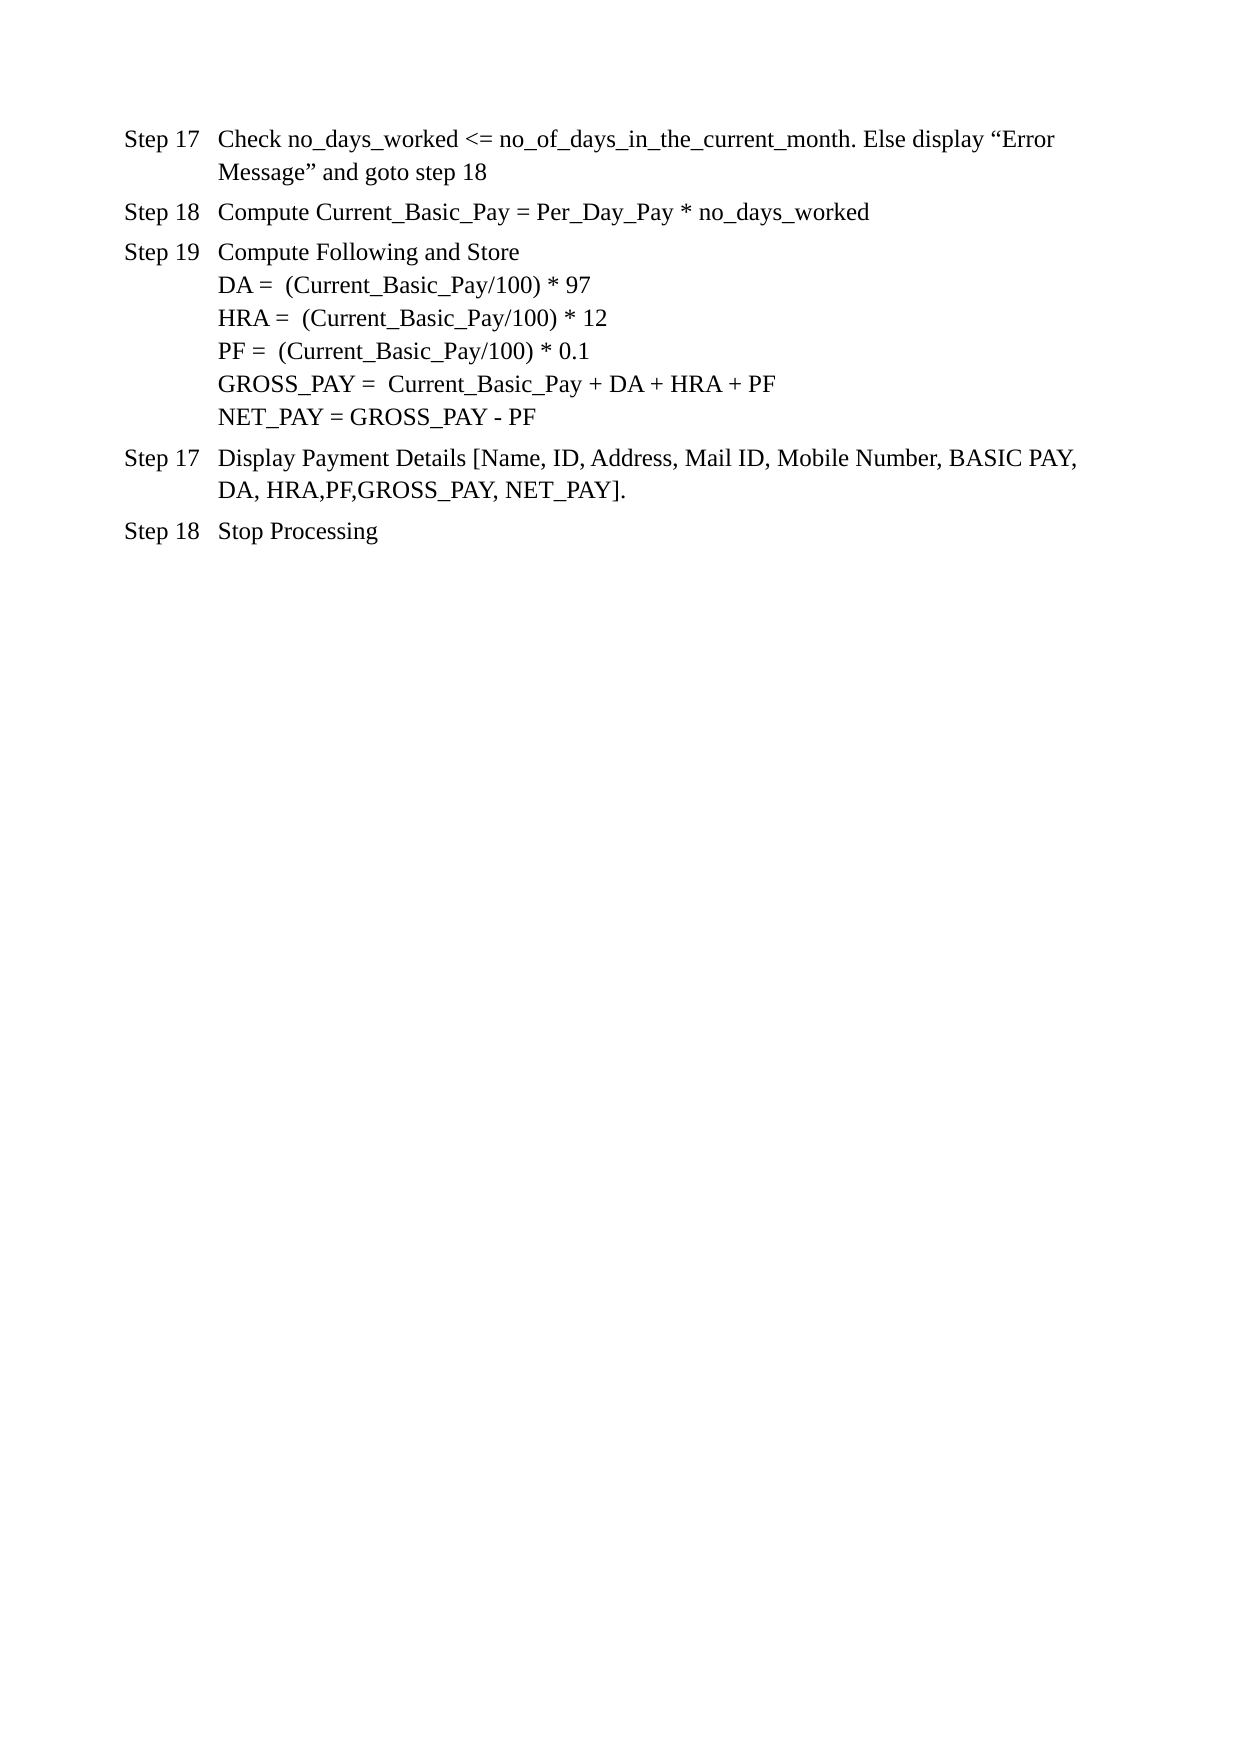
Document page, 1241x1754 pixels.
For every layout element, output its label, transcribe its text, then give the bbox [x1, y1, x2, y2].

table_cell Stop Processing [212, 510, 1123, 550]
table_cell Step 17 [118, 118, 212, 191]
table_cell Step 18 [118, 510, 212, 550]
table_cell Step 19 [118, 232, 212, 437]
table_cell Check no_days_worked <= no_of_days_in_the_current_month. Else display “Error Message” and goto step 18 [212, 118, 1123, 191]
table_cell Step 18 [118, 191, 212, 232]
table_cell Compute Following and Store DA = (Current_Basic_Pay/100) * 97 HRA = (Current_Basic_Pay/100) * 12 PF = (Current_Basic_Pay/100) * 0.1 GROSS_PAY = Current_Basic_Pay + DA + HRA + PF NET_PAY = GROSS_PAY - PF [212, 232, 1123, 437]
table_cell Compute Current_Basic_Pay = Per_Day_Pay * no_days_worked [212, 191, 1123, 232]
table_cell Step 17 [118, 437, 212, 510]
table_cell Display Payment Details [Name, ID, Address, Mail ID, Mobile Number, BASIC PAY, DA, HRA,PF,GROSS_PAY, NET_PAY]. [212, 437, 1123, 510]
